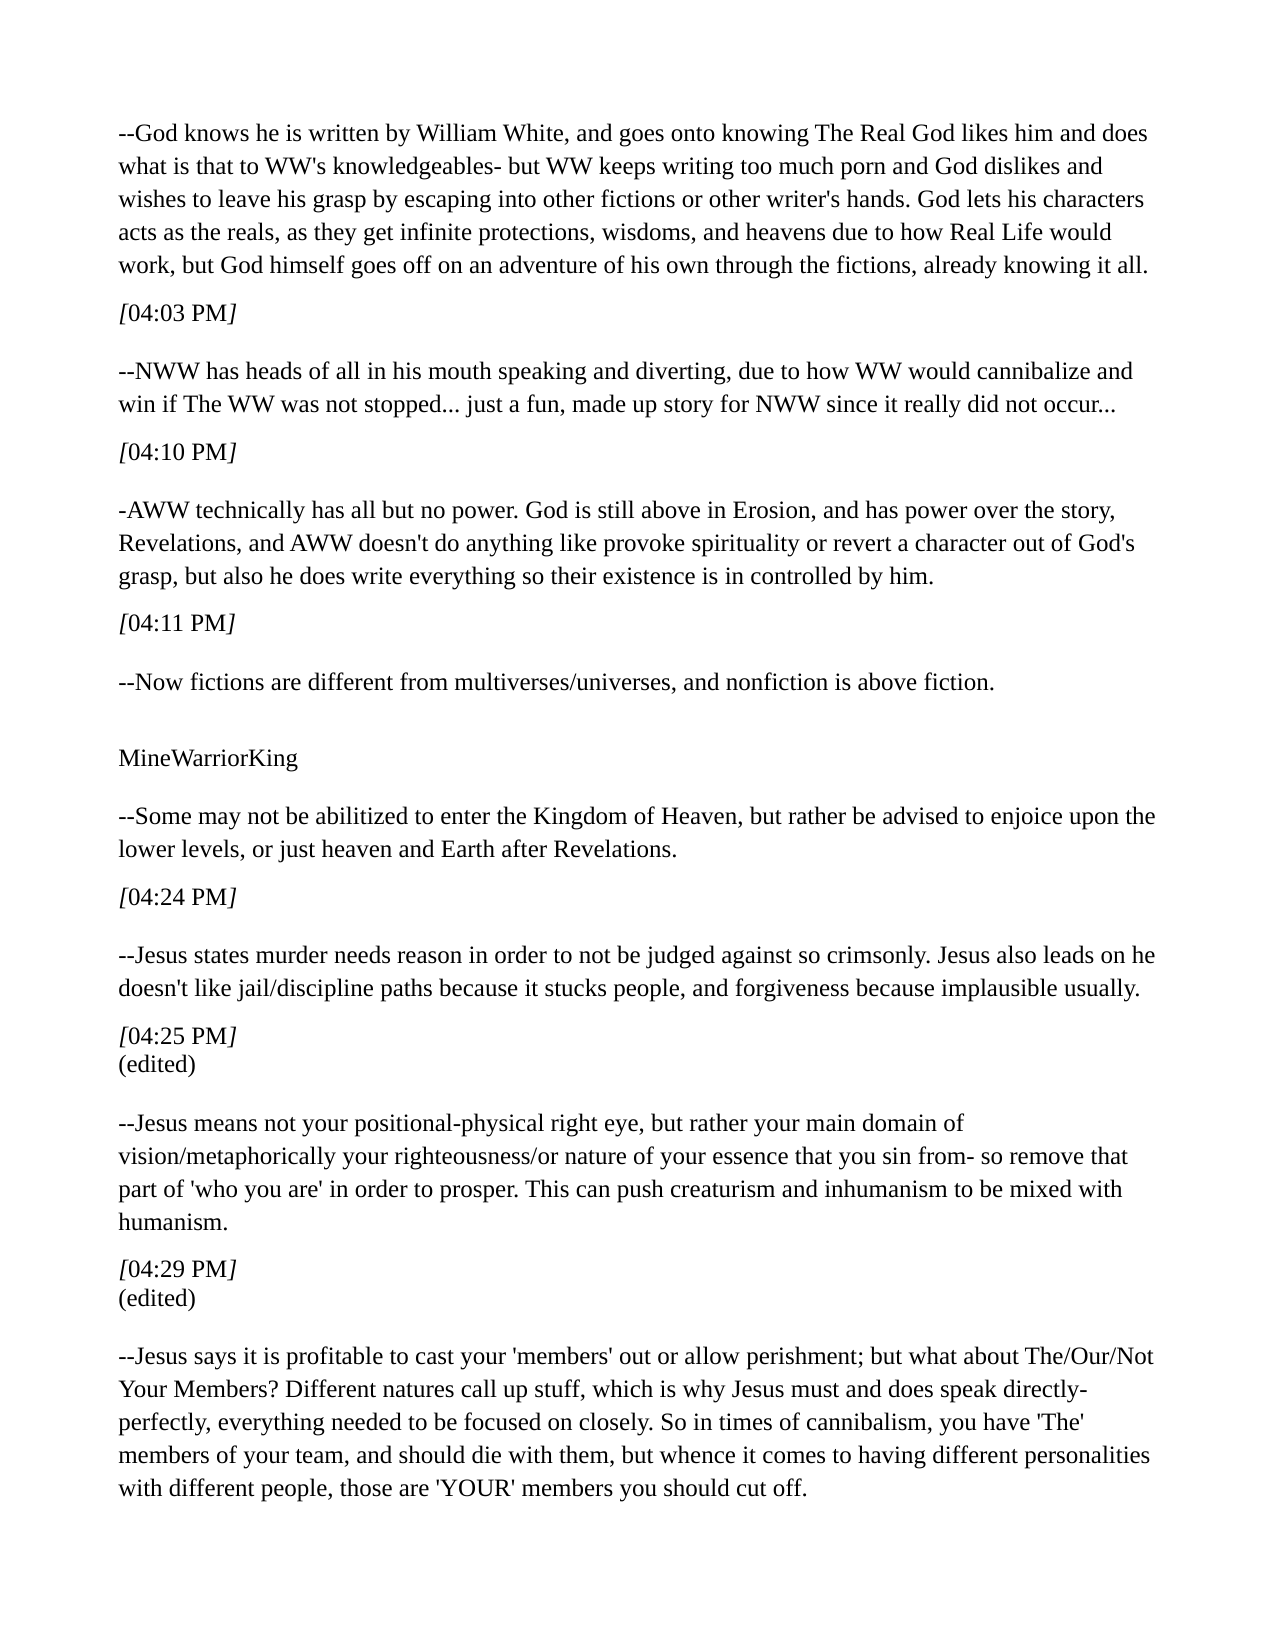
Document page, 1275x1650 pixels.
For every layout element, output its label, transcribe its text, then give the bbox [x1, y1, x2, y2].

text --Jesus means not your positional-physical right eye, but rather your main domain of vision/metaphorically your righteousness/or nature of your essence that you sin from- so remove that part of 'who you are' in order to prosper. This can push creaturism and inhumanism to be mixed with humanism. [118, 1108, 1157, 1236]
text (edited) [118, 1049, 1157, 1078]
text [04:10 PM] [118, 437, 1157, 465]
text [04:29 PM] [118, 1254, 1157, 1283]
text [04:03 PM] [118, 298, 1157, 327]
text -AWW technically has all but no power. God is still above in Erosion, and has power over the story, Revelations, and AWW doesn't do anything like provoke spirituality or revert a character out of God's grasp, but also he does write everything so their existence is in controlled by him. [118, 495, 1157, 590]
text --God knows he is written by William White, and goes onto knowing The Real God likes him and does what is that to WW's knowledgeables- but WW keeps writing too much porn and God dislikes and wishes to leave his grasp by escaping into other fictions or other writer's hands. God lets his characters acts as the reals, as they get infinite protections, wisdoms, and heavens due to how Real Life would work, but God himself goes off on an adventure of his own through the fictions, already knowing it all. [118, 118, 1157, 279]
text --Now fictions are different from multiverses/universes, and nonfiction is above fiction. [118, 667, 1157, 696]
text (edited) [118, 1283, 1157, 1312]
text --NWW has heads of all in his mouth speaking and diverting, due to how WW would cannibalize and win if The WW was not stopped... just a fun, made up story for NWW since it really did not occur... [118, 356, 1157, 418]
text --Jesus states murder needs reason in order to not be judged against so crimsonly. Jesus also leads on he doesn't like jail/discipline paths because it stucks people, and forgiveness because implausible usually. [118, 940, 1157, 1002]
text [04:25 PM] [118, 1021, 1157, 1049]
text [04:11 PM] [118, 608, 1157, 637]
text [04:24 PM] [118, 882, 1157, 911]
text --Jesus says it is profitable to cast your 'members' out or allow perishment; but what about The/Our/Not Your Members? Different natures call up stuff, which is why Jesus must and does speak directly-perfectly, everything needed to be focused on closely. So in times of cannibalism, you have 'The' members of your team, and should die with them, but whence it comes to having different personalities with different people, those are 'YOUR' members you should cut off. [118, 1341, 1157, 1502]
text --Some may not be abilitized to enter the Kingdom of Heaven, but rather be advised to enjoice upon the lower levels, or just heaven and Earth after Revelations. [118, 801, 1157, 863]
text MineWarriorKing [118, 743, 1157, 772]
